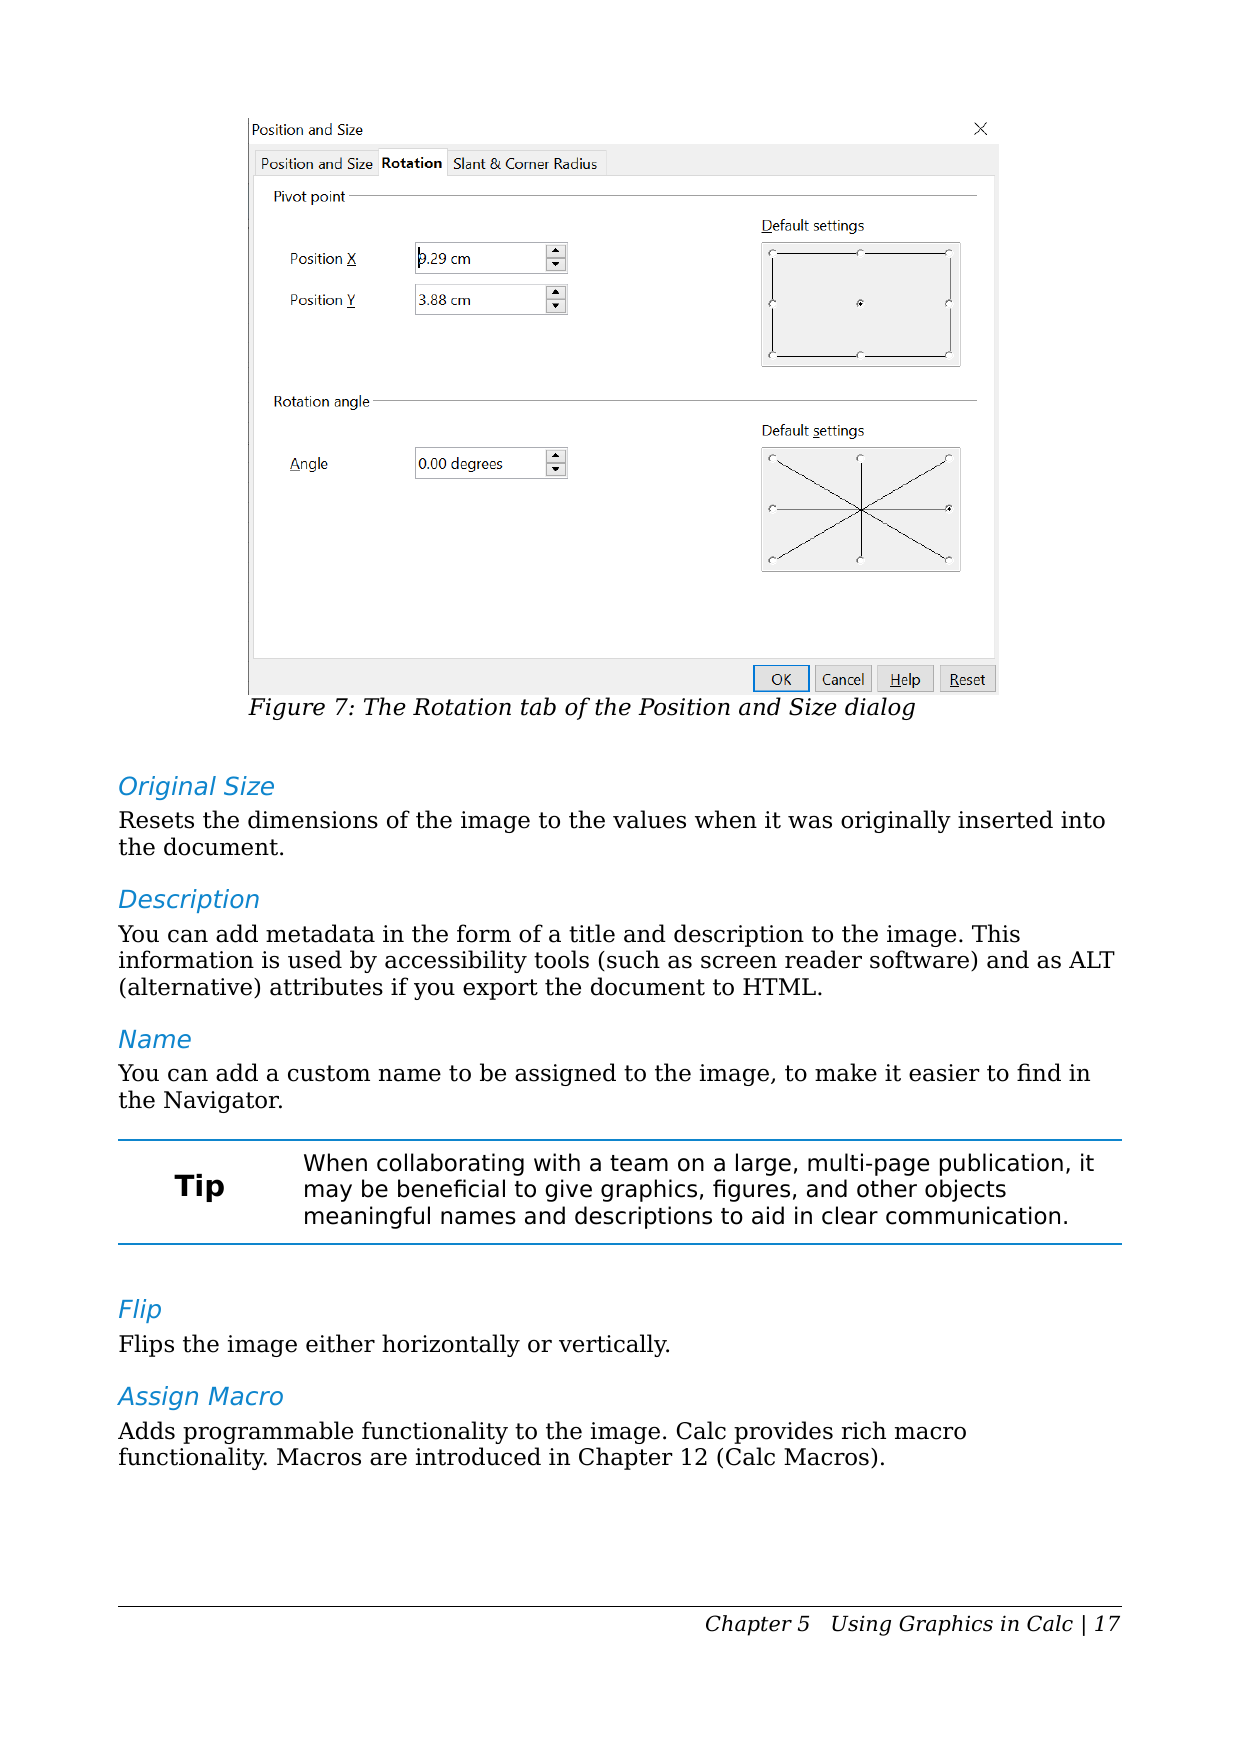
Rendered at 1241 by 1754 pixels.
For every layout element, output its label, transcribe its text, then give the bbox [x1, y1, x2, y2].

subtitle Name [118, 1025, 1122, 1054]
subtitle Assign Macro [118, 1382, 1122, 1411]
picture [248, 118, 999, 695]
text You can add metadata in the form of a title and description to the image. This information is used by accessibility tools (such as screen reader software) and as ALT (alternative) attributes if you export the document to HTML. [118, 921, 1122, 1001]
subtitle Flip [118, 1296, 1122, 1325]
text Flips the image either horizontally or vertically. [118, 1331, 1122, 1358]
table_header Tip [118, 1141, 281, 1243]
text Resets the dimensions of the image to the values when it was originally inserted into the document. [118, 807, 1122, 861]
text Figure 7: The Rotation tab of the Position and Size dialog [249, 695, 999, 721]
subtitle Description [118, 885, 1122, 914]
text You can add a custom name to be assigned to the image, to make it easier to find in the Navigator. [118, 1061, 1122, 1114]
subtitle Original Size [118, 772, 1122, 801]
table_header When collaborating with a team on a large, multi-page publication, it may be beneficial to give graphics, figures, and other objects meaningful names and descriptions to aid in clear communication. [281, 1141, 1122, 1243]
text Adds programmable functionality to the image. Calc provides rich macro functionality. Macros are introduced in Chapter 12 (Calc Macros). [118, 1418, 1122, 1471]
